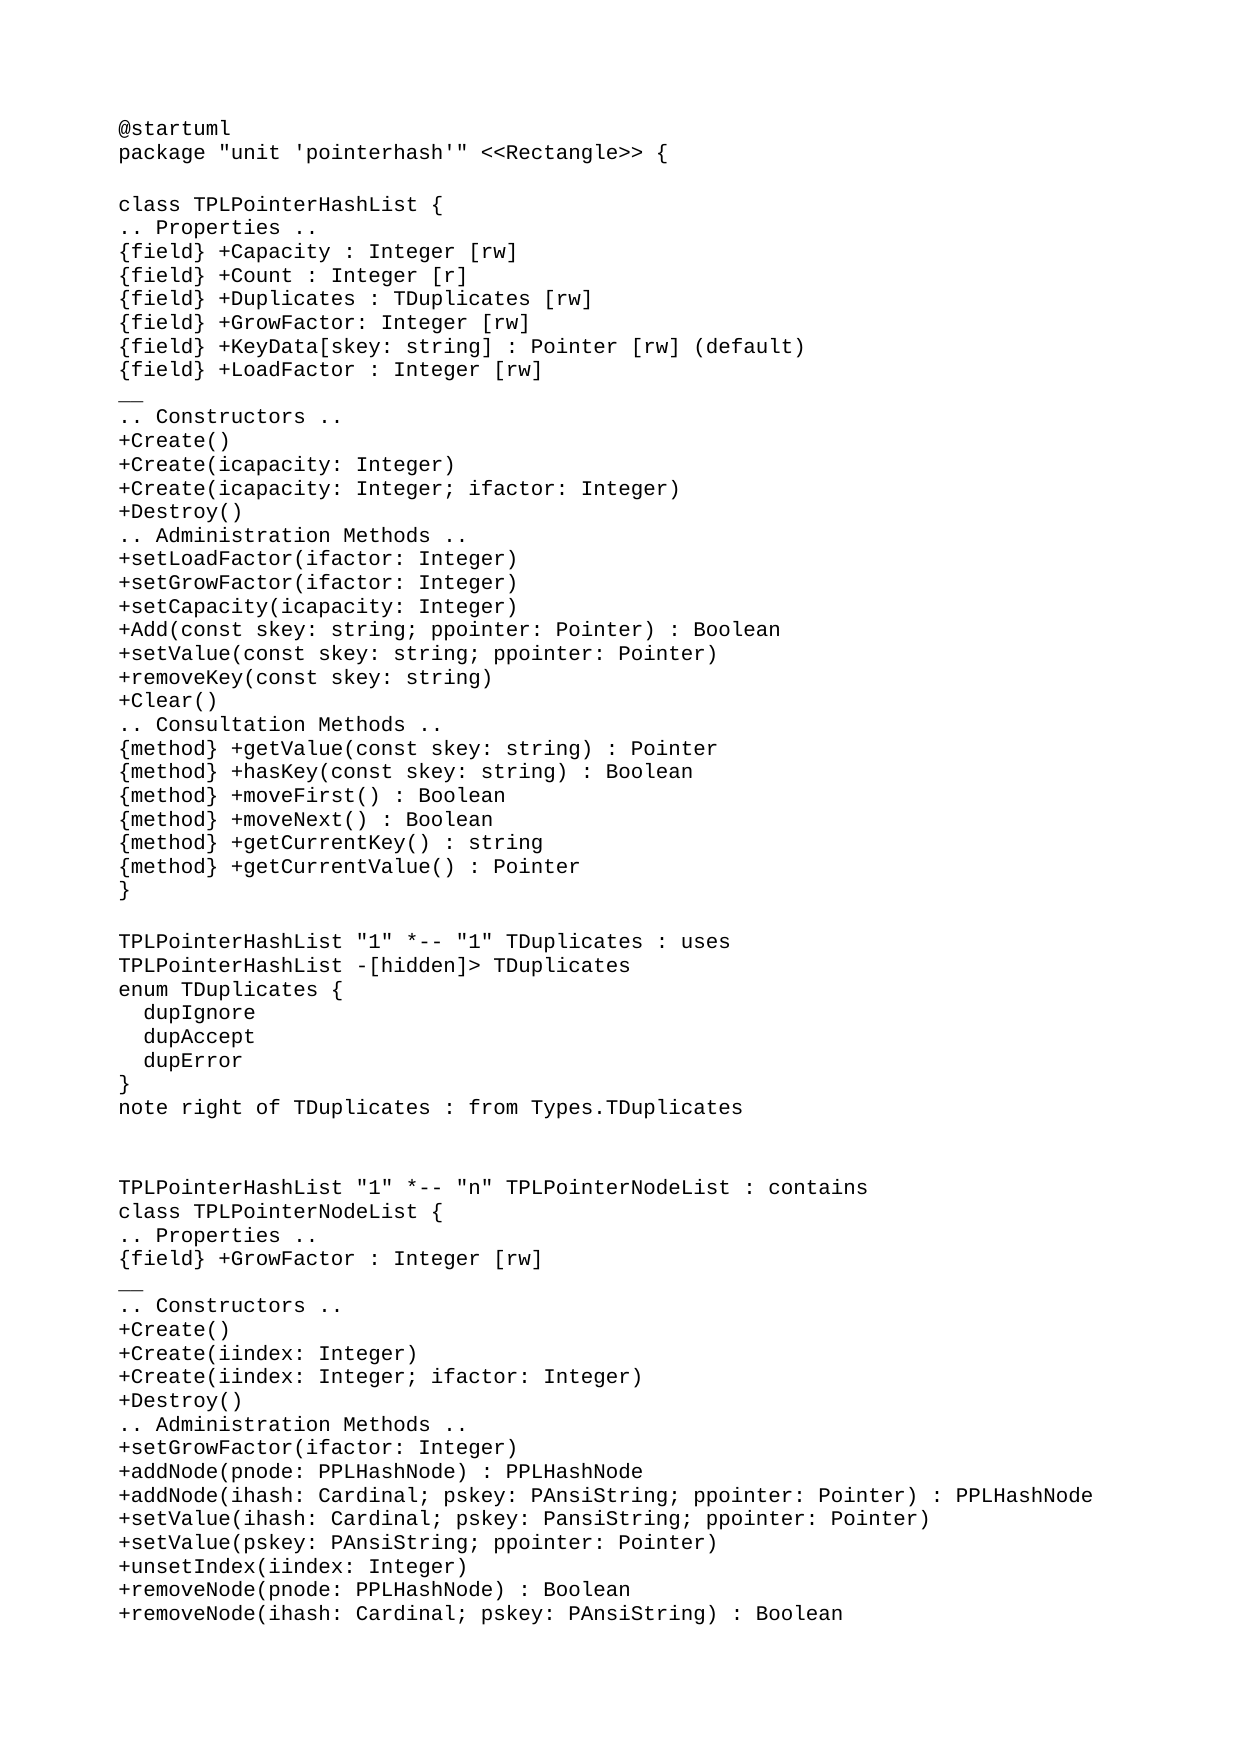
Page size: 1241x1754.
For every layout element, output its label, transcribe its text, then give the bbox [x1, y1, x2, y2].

text {field} +KeyData[skey: string] : Pointer [rw] (default) [118, 336, 1122, 359]
text class TPLPointerHashList { [118, 194, 1122, 217]
text @startuml [118, 118, 1122, 142]
text __ [118, 383, 1122, 407]
text {method} +hasKey(const skey: string) : Boolean [118, 761, 1122, 785]
text +setLoadFactor(ifactor: Integer) [118, 548, 1122, 572]
text +Destroy() [118, 501, 1122, 525]
text class TPLPointerNodeList { [118, 1201, 1122, 1224]
text .. Properties .. [118, 217, 1122, 241]
text +Destroy() [118, 1390, 1122, 1414]
text {field} +Count : Integer [r] [118, 265, 1122, 288]
text +addNode(ihash: Cardinal; pskey: PAnsiString; ppointer: Pointer) : PPLHashNode [118, 1485, 1122, 1508]
text {method} +moveNext() : Boolean [118, 808, 1122, 832]
text +setGrowFactor(ifactor: Integer) [118, 572, 1122, 596]
text {field} +GrowFactor : Integer [rw] [118, 1248, 1122, 1272]
text dupAccept [118, 1026, 1122, 1050]
text +setValue(ihash: Cardinal; pskey: PansiString; ppointer: Pointer) [118, 1508, 1122, 1532]
text +Create(icapacity: Integer) [118, 454, 1122, 477]
text .. Administration Methods .. [118, 1414, 1122, 1437]
text +removeNode(ihash: Cardinal; pskey: PAnsiString) : Boolean [118, 1603, 1122, 1627]
text {method} +getCurrentValue() : Pointer [118, 856, 1122, 879]
text {field} +LoadFactor : Integer [rw] [118, 359, 1122, 383]
text dupIgnore [118, 1002, 1122, 1026]
text +removeNode(pnode: PPLHashNode) : Boolean [118, 1579, 1122, 1603]
text +setGrowFactor(ifactor: Integer) [118, 1437, 1122, 1461]
text +Clear() [118, 690, 1122, 714]
text +unsetIndex(iindex: Integer) [118, 1556, 1122, 1579]
text {method} +moveFirst() : Boolean [118, 785, 1122, 808]
text __ [118, 1272, 1122, 1296]
text .. Constructors .. [118, 407, 1122, 430]
text +addNode(pnode: PPLHashNode) : PPLHashNode [118, 1461, 1122, 1485]
text {field} +GrowFactor: Integer [rw] [118, 312, 1122, 336]
text {method} +getValue(const skey: string) : Pointer [118, 738, 1122, 761]
text dupError [118, 1050, 1122, 1073]
text +setCapacity(icapacity: Integer) [118, 596, 1122, 619]
text +Create() [118, 430, 1122, 454]
text {field} +Capacity : Integer [rw] [118, 241, 1122, 265]
text .. Administration Methods .. [118, 525, 1122, 548]
text +Create(iindex: Integer; ifactor: Integer) [118, 1366, 1122, 1390]
text package "unit 'pointerhash'" <<Rectangle>> { [118, 142, 1122, 165]
text enum TDuplicates { [118, 979, 1122, 1002]
text +Create(icapacity: Integer; ifactor: Integer) [118, 477, 1122, 501]
text } [118, 1073, 1122, 1097]
text {method} +getCurrentKey() : string [118, 832, 1122, 856]
text TPLPointerHashList -[hidden]> TDuplicates [118, 955, 1122, 979]
text TPLPointerHashList "1" *-- "1" TDuplicates : uses [118, 931, 1122, 955]
text .. Consultation Methods .. [118, 714, 1122, 738]
text note right of TDuplicates : from Types.TDuplicates [118, 1097, 1122, 1121]
text .. Properties .. [118, 1224, 1122, 1248]
text .. Constructors .. [118, 1296, 1122, 1319]
text +removeKey(const skey: string) [118, 667, 1122, 690]
text TPLPointerHashList "1" *-- "n" TPLPointerNodeList : contains [118, 1177, 1122, 1201]
text +setValue(const skey: string; ppointer: Pointer) [118, 643, 1122, 667]
text +Create(iindex: Integer) [118, 1343, 1122, 1366]
text +setValue(pskey: PAnsiString; ppointer: Pointer) [118, 1532, 1122, 1556]
text } [118, 879, 1122, 903]
text {field} +Duplicates : TDuplicates [rw] [118, 288, 1122, 312]
text +Add(const skey: string; ppointer: Pointer) : Boolean [118, 619, 1122, 643]
text +Create() [118, 1319, 1122, 1343]
